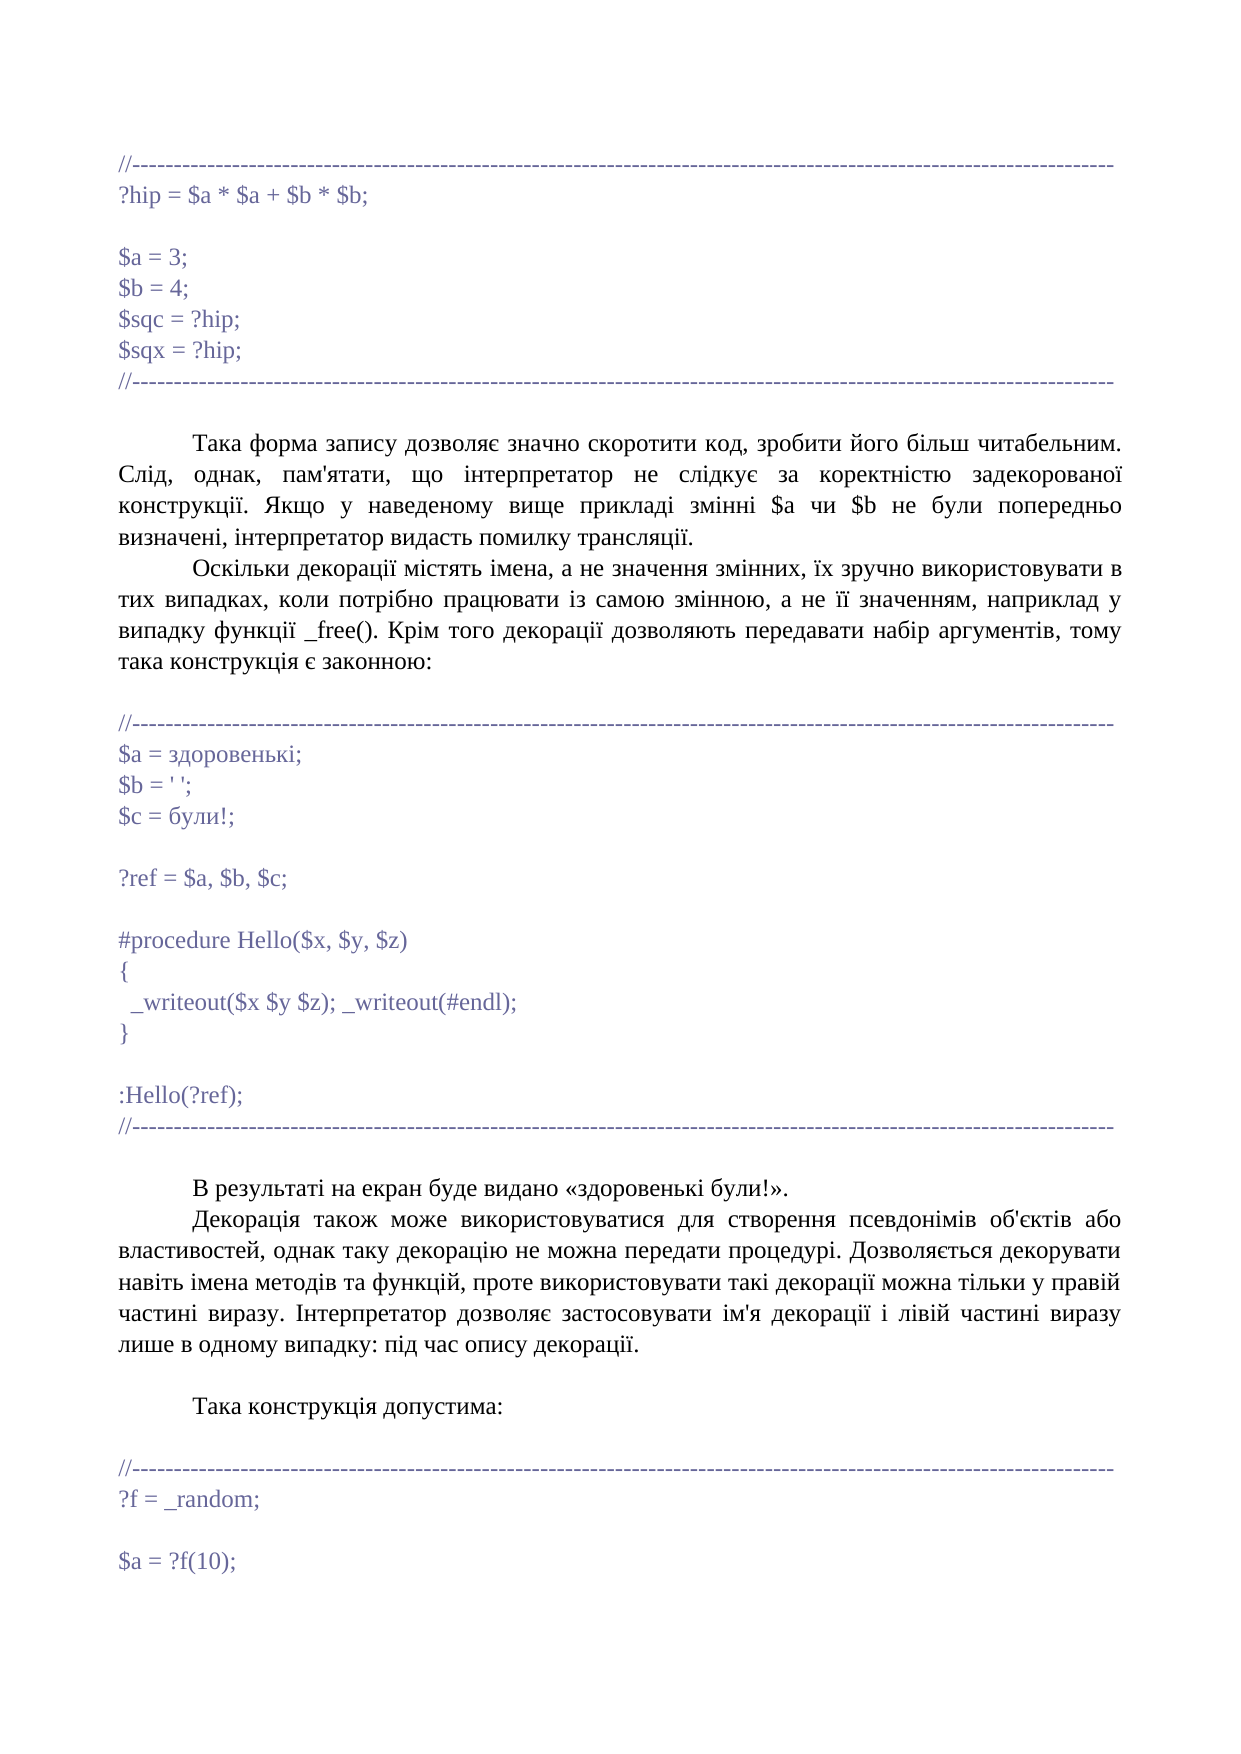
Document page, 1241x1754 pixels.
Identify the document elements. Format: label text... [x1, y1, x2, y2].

text ?ref = $a, $b, $c; [118, 863, 1122, 892]
text //---------------------------------------------------------------------------------------------------------------------- [118, 1111, 1122, 1140]
text //---------------------------------------------------------------------------------------------------------------------- [118, 366, 1122, 395]
text Декорація також може використовуватися для створення псевдонімів об'єктів або властивостей, однак таку декорацію не можна передати процедурі. Дозволяється декорувати навіть імена методів та функцій, проте використовувати такі декорації можна тільки у правій частині виразу. Інтерпретатор дозволяє застосовувати ім'я декорації і лівій частині виразу лише в одному випадку: під час опису декорації. [118, 1204, 1122, 1357]
text { [118, 956, 1122, 985]
text Така форма запису дозволяє значно скоротити код, зробити його більш читабельним. Слід, однак, пам'ятати, що інтерпретатор не слідкує за коректністю задекорованої конструкції. Якщо у наведеному вище прикладі змінні $a чи $b не були попередньо визначені, інтерпретатор видасть помилку трансляції. [118, 428, 1122, 550]
text ?hip = $a * $a + $b * $b; [118, 180, 1122, 209]
text $b = ' '; [118, 770, 1122, 799]
text } [118, 1018, 1122, 1047]
text $sqc = ?hip; [118, 304, 1122, 333]
text ?f = _random; [118, 1484, 1122, 1513]
text $a = ?f(10); [118, 1546, 1122, 1575]
text В результаті на екран буде видано «здоровенькі були!». [118, 1173, 1122, 1202]
text #procedure Hello($x, $y, $z) [118, 925, 1122, 954]
text //---------------------------------------------------------------------------------------------------------------------- [118, 1453, 1122, 1482]
text $c = були!; [118, 801, 1122, 830]
text $sqx = ?hip; [118, 335, 1122, 364]
text $a = здоровенькі; [118, 739, 1122, 768]
text $b = 4; [118, 273, 1122, 302]
text //---------------------------------------------------------------------------------------------------------------------- [118, 708, 1122, 737]
text Така конструкція допустима: [118, 1391, 1122, 1419]
text //---------------------------------------------------------------------------------------------------------------------- [118, 149, 1122, 178]
text Оскільки декорації містять імена, а не значення змінних, їх зручно використовувати в тих випадках, коли потрібно працювати із самою змінною, а не її значенням, наприклад у випадку функції _free(). Крім того декорації дозволяють передавати набір аргументів, тому така конструкція є законною: [118, 553, 1122, 674]
text :Hello(?ref); [118, 1080, 1122, 1109]
text $a = 3; [118, 242, 1122, 271]
text _writeout($x $y $z); _writeout(#endl); [118, 987, 1122, 1016]
